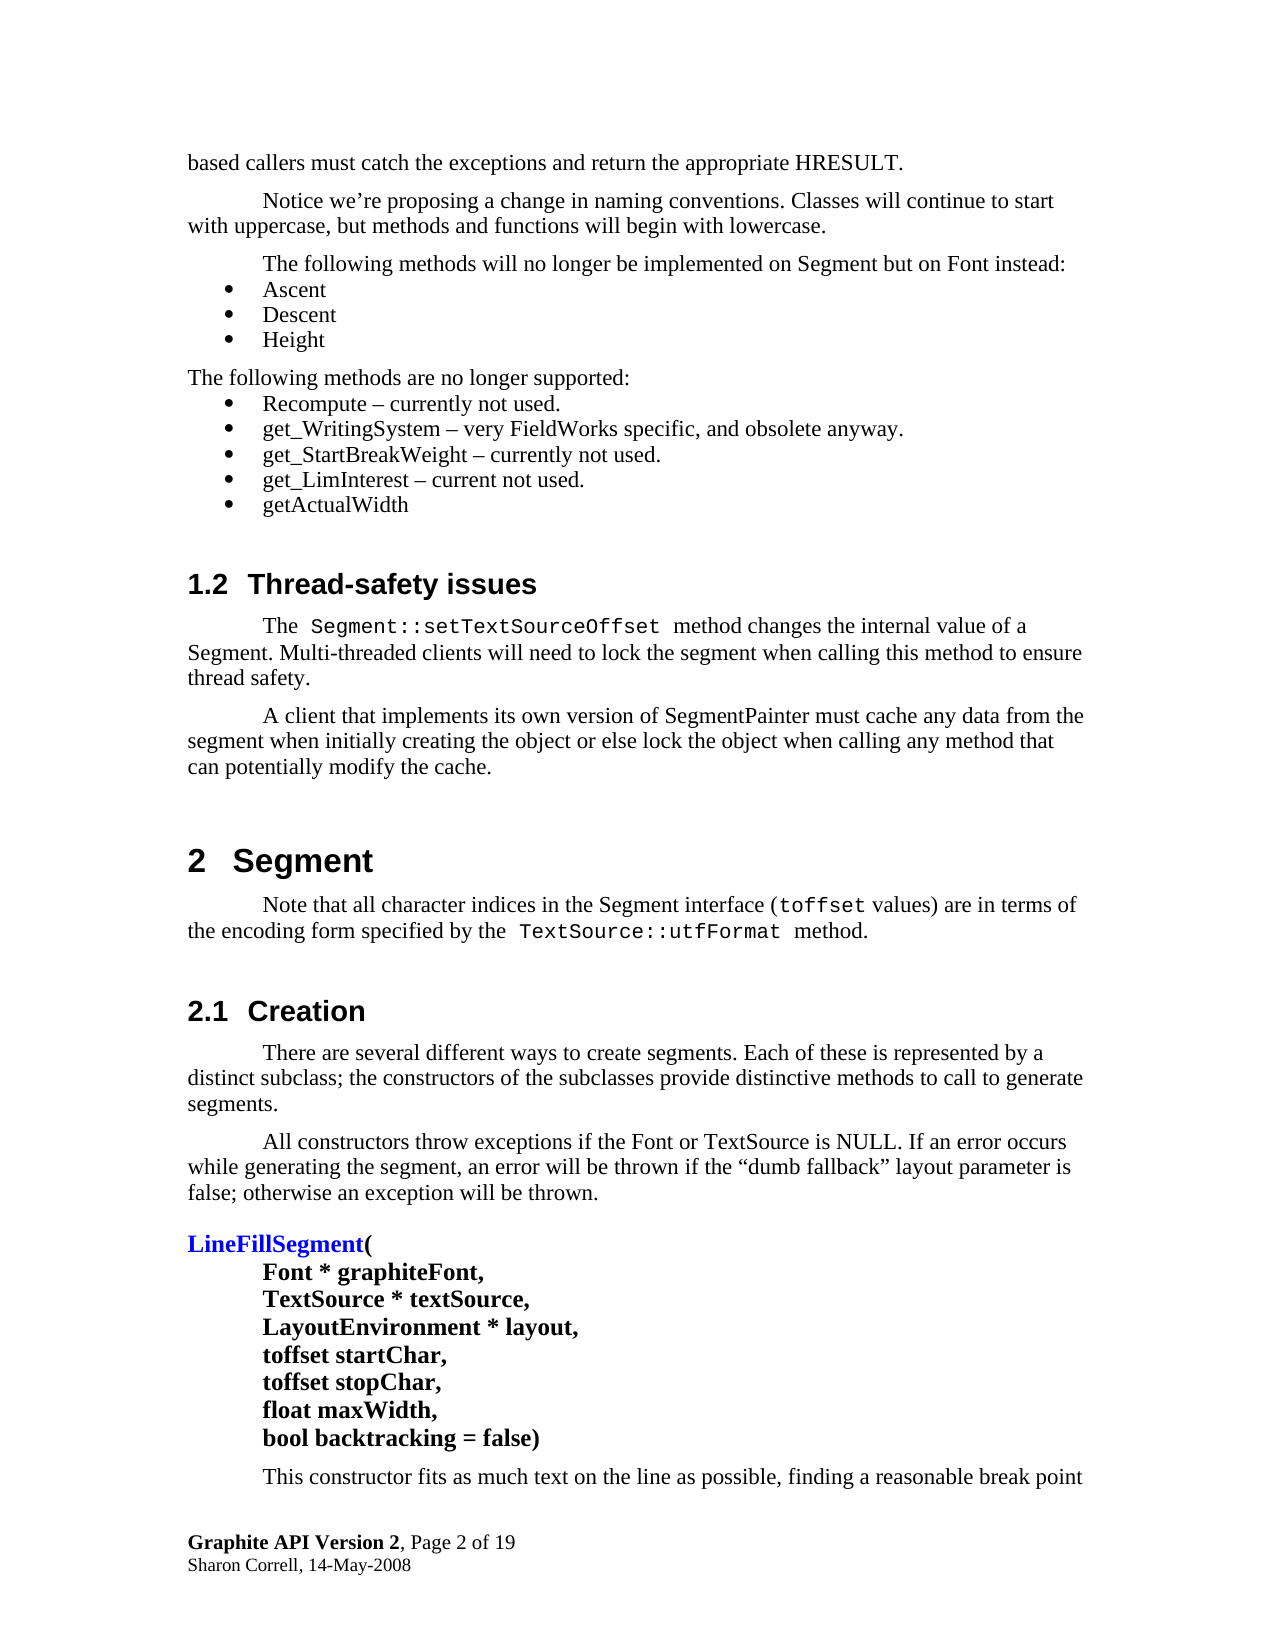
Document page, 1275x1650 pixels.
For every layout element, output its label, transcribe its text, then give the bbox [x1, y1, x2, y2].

text Note that all character indices in the Segment interface (toffset values) are in terms of the encoding form specified by the TextSource::utfFormat method. [187, 892, 1087, 945]
list Height [225, 327, 1087, 353]
list get_LimInterest – current not used. [225, 467, 1087, 492]
list Recompute – currently not used. [225, 391, 1087, 416]
list Descent [225, 302, 1087, 327]
text The following methods are no longer supported: [187, 365, 1087, 391]
subtitle Creation [187, 995, 1087, 1027]
list Ascent [225, 277, 1087, 302]
text A client that implements its own version of SegmentPainter must cache any data from the segment when initially creating the object or else lock the object when calling any method that can potentially modify the cache. [187, 703, 1087, 779]
text Notice we’re proposing a change in naming conventions. Classes will continue to start with uppercase, but methods and functions will begin with lowercase. [187, 188, 1087, 239]
subtitle Thread-safety issues [187, 568, 1087, 601]
text The following methods will no longer be implemented on Segment but on Font instead: [187, 251, 1087, 277]
subtitle Segment [187, 842, 1087, 879]
list get_StartBreakWeight – currently not used. [225, 442, 1087, 467]
text There are several different ways to create segments. Each of these is represented by a distinct subclass; the constructors of the subclasses provide distinctive methods to call to generate segments. [187, 1040, 1087, 1116]
list get_WritingSystem – very FieldWorks specific, and obsolete anyway. [225, 416, 1087, 442]
text based callers must catch the exceptions and return the appropriate HRESULT. [187, 150, 1087, 175]
text LineFillSegment( Font * graphiteFont, TextSource * textSource, LayoutEnvironment * layout, toffset startChar, toffset stopChar, float maxWidth, bool backtracking = false) [187, 1230, 1087, 1452]
text All constructors throw exceptions if the Font or TextSource is NULL. If an error occurs while generating the segment, an error will be thrown if the “dumb fallback” layout parameter is false; otherwise an exception will be thrown. [187, 1129, 1087, 1205]
text This constructor fits as much text on the line as possible, finding a reasonable break point [262, 1464, 1087, 1489]
text The Segment::setTextSourceOffset method changes the internal value of a Segment. Multi-threaded clients will need to lock the segment when calling this method to ensure thread safety. [187, 613, 1087, 691]
list getActualWidth [225, 492, 1087, 518]
